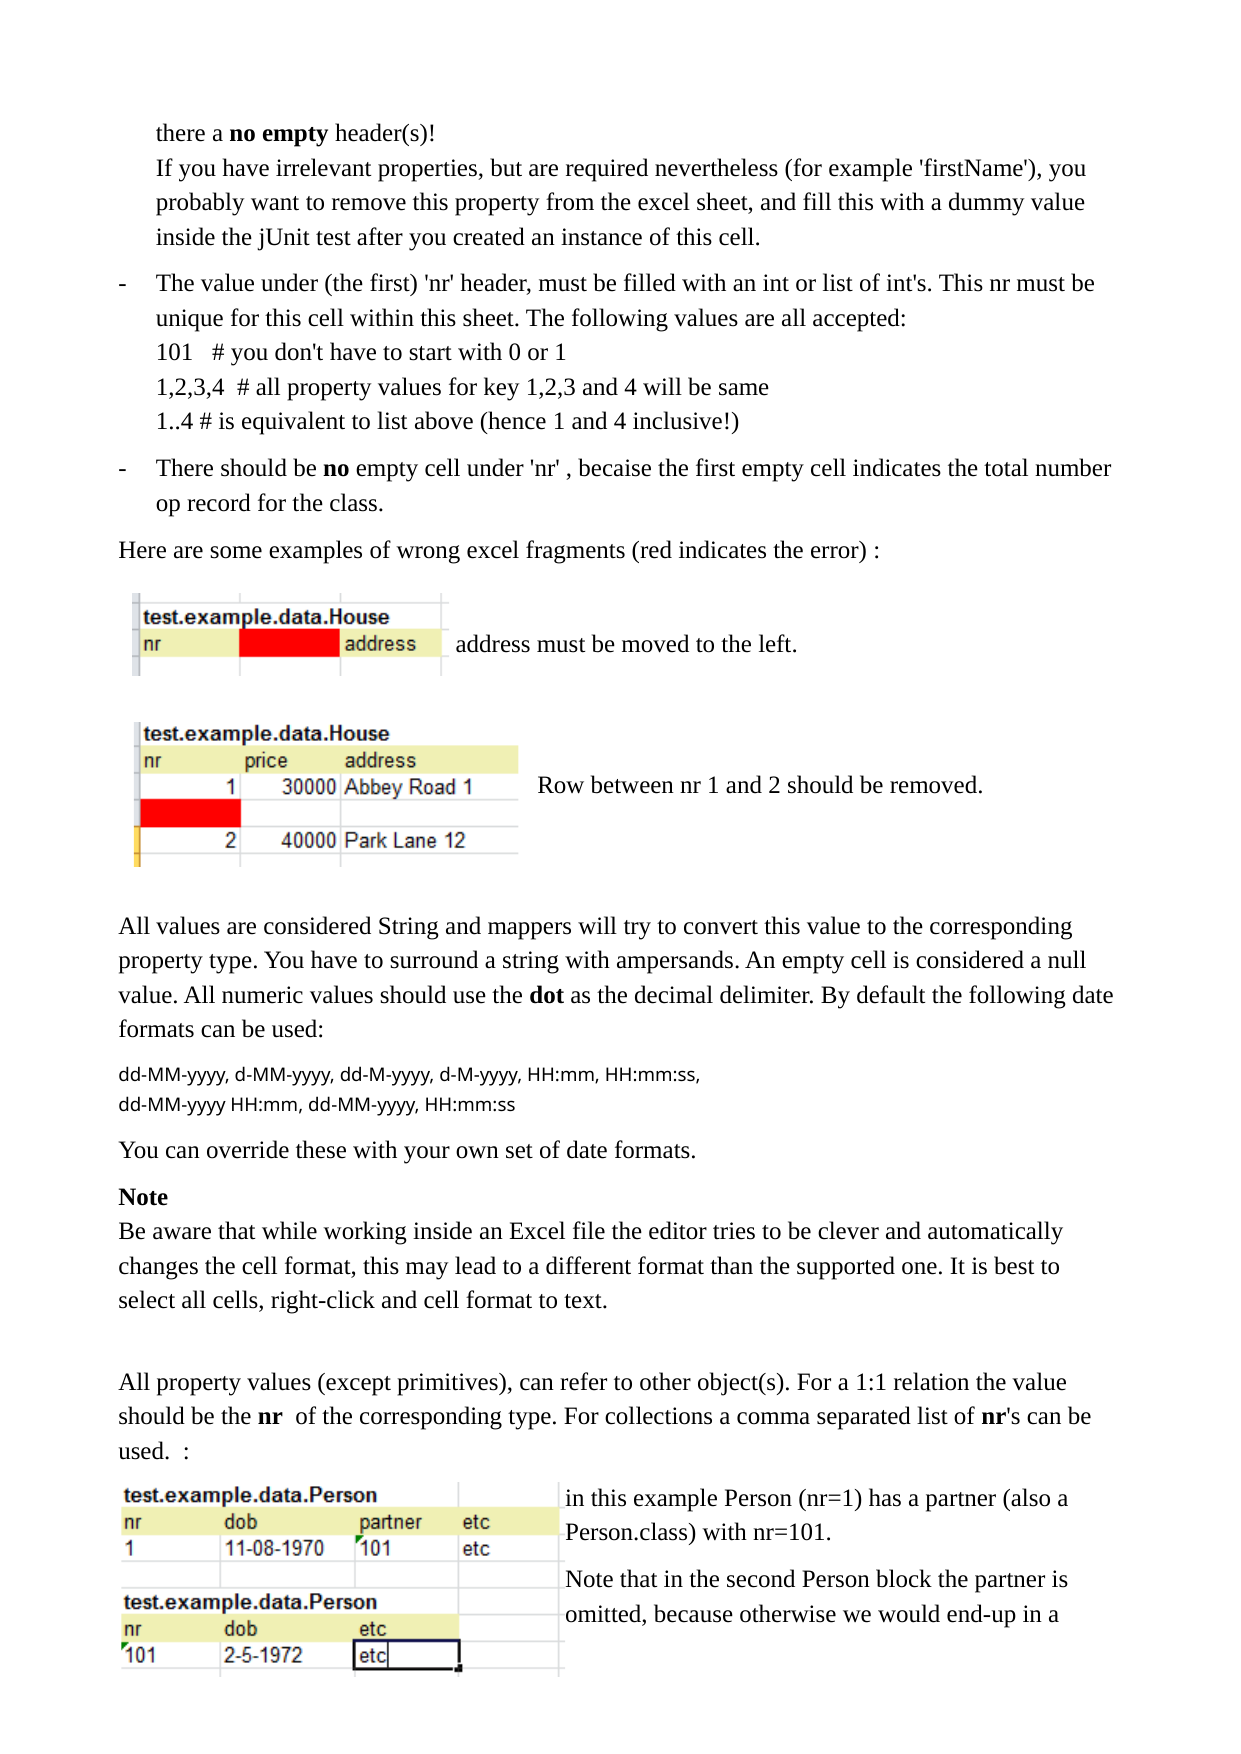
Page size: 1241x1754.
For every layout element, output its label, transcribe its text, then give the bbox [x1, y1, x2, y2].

picture [132, 593, 450, 676]
list Here are some examples of wrong excel fragments (red indicates the error) : [118, 535, 1122, 564]
list - The value under (the first) 'nr' header, must be filled with an int or list of int's. This nr must be unique for this cell within this sheet. The following values are all accepted: 101 # you don't have to start with 0 or 1 1,2,3,4 # all property values for key 1,2,3 and 4 will be same 1..4 # is equivalent to list above (hence 1 and 4 inclusive!) [118, 268, 1122, 435]
list All values are considered String and mappers will try to convert this value to the corresponding property type. You have to surround a string with ampersands. An empty cell is considered a null value. All numeric values should use the dot as the decimal delimiter. By default the following date formats can be used: [118, 911, 1122, 1043]
list address must be moved to the left. [450, 629, 1122, 658]
list Note Be aware that while working inside an Excel file the editor tries to be clever and automatically changes the cell format, this may lead to a different format than the supported one. It is best to select all cells, right-click and cell format to text. [118, 1182, 1122, 1314]
list - There should be no empty cell under 'nr' , becaise the first empty cell indicates the total number op record for the class. [118, 453, 1122, 517]
list dd-MM-yyyy, d-MM-yyyy, dd-M-yyyy, d-M-yyyy, HH:mm, HH:mm:ss, dd-MM-yyyy HH:mm, dd-MM-yyyy, HH:mm:ss [118, 1061, 1122, 1117]
list there a no empty header(s)! If you have irrelevant properties, but are required nevertheless (for example 'firstName'), you probably want to remove this property from the excel sheet, and fill this with a dummy value inside the jUnit test after you created an instance of this cell. [118, 118, 1122, 250]
list You can override these with your own set of date formats. [118, 1135, 1122, 1164]
list Note that in the second Person block the partner is omitted, because otherwise we would end-up in a [565, 1564, 1122, 1627]
picture [133, 722, 519, 867]
picture [121, 1482, 565, 1677]
list in this example Person (nr=1) has a partner (also a Person.class) with nr=101. [565, 1483, 1122, 1546]
list All property values (except primitives), can refer to other object(s). For a 1:1 relation the value should be the nr of the corresponding type. For collections a comma separated list of nr's can be used. : [118, 1332, 1122, 1464]
list Row between nr 1 and 2 should be removed. [519, 770, 1122, 798]
